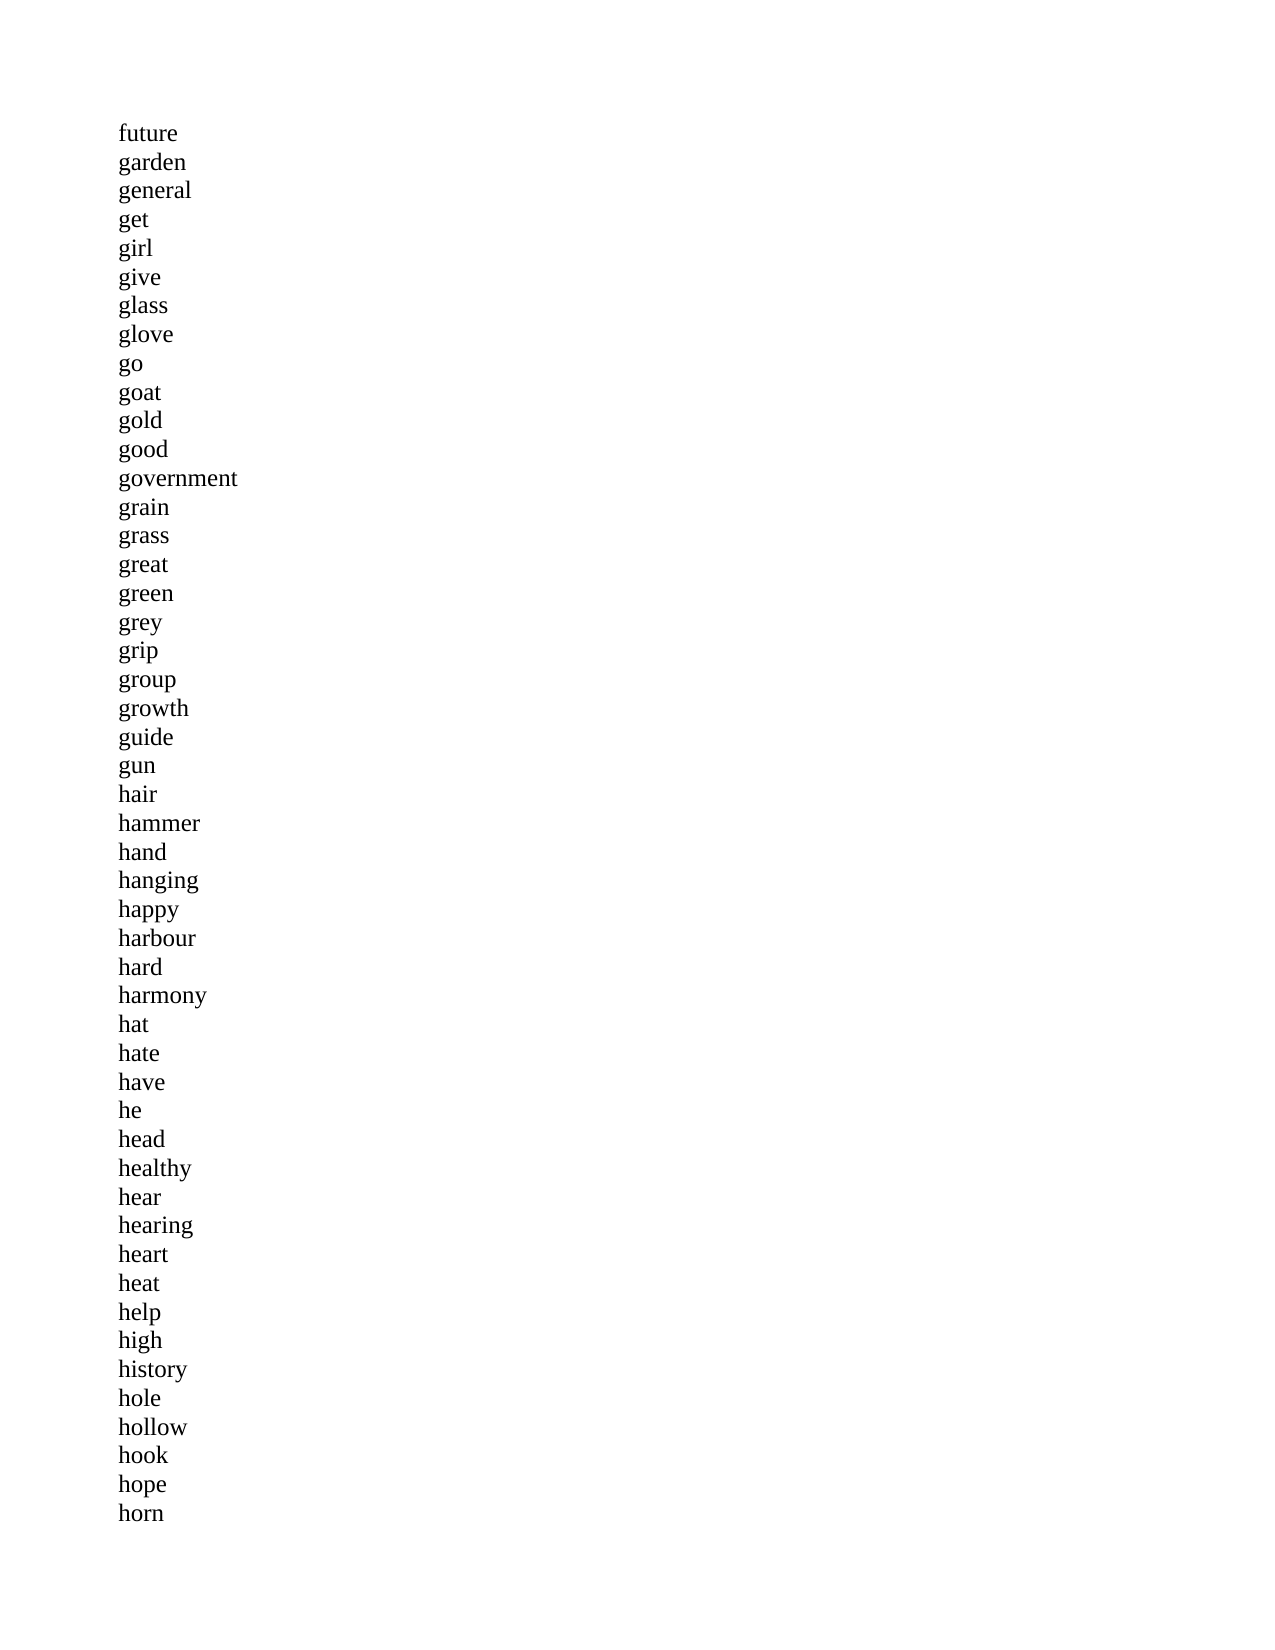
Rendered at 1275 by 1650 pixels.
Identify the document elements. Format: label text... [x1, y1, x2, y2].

text horn [118, 1498, 1157, 1527]
text get [118, 204, 1157, 233]
text hear [118, 1182, 1157, 1211]
text goat [118, 377, 1157, 406]
text gun [118, 751, 1157, 779]
text grip [118, 636, 1157, 664]
text grain [118, 492, 1157, 521]
text heart [118, 1239, 1157, 1268]
text hollow [118, 1412, 1157, 1441]
text help [118, 1297, 1157, 1326]
text gold [118, 406, 1157, 434]
text good [118, 434, 1157, 463]
text history [118, 1354, 1157, 1383]
text happy [118, 894, 1157, 923]
text great [118, 549, 1157, 578]
text guide [118, 722, 1157, 751]
text hanging [118, 866, 1157, 894]
text hand [118, 837, 1157, 866]
text hate [118, 1038, 1157, 1067]
text glove [118, 319, 1157, 348]
text grass [118, 521, 1157, 549]
text government [118, 463, 1157, 492]
text high [118, 1326, 1157, 1354]
text have [118, 1067, 1157, 1096]
text harmony [118, 981, 1157, 1009]
text grey [118, 607, 1157, 636]
text heat [118, 1268, 1157, 1297]
text group [118, 664, 1157, 693]
text hard [118, 952, 1157, 981]
text girl [118, 233, 1157, 262]
text hope [118, 1469, 1157, 1498]
text glass [118, 291, 1157, 319]
text go [118, 348, 1157, 377]
text hole [118, 1383, 1157, 1412]
text give [118, 262, 1157, 291]
text growth [118, 693, 1157, 722]
text hair [118, 779, 1157, 808]
text harbour [118, 923, 1157, 952]
text hook [118, 1441, 1157, 1469]
text healthy [118, 1153, 1157, 1182]
text hammer [118, 808, 1157, 837]
text he [118, 1096, 1157, 1124]
text general [118, 176, 1157, 204]
text future [118, 118, 1157, 147]
text green [118, 578, 1157, 607]
text head [118, 1124, 1157, 1153]
text hat [118, 1009, 1157, 1038]
text garden [118, 147, 1157, 176]
text hearing [118, 1211, 1157, 1239]
